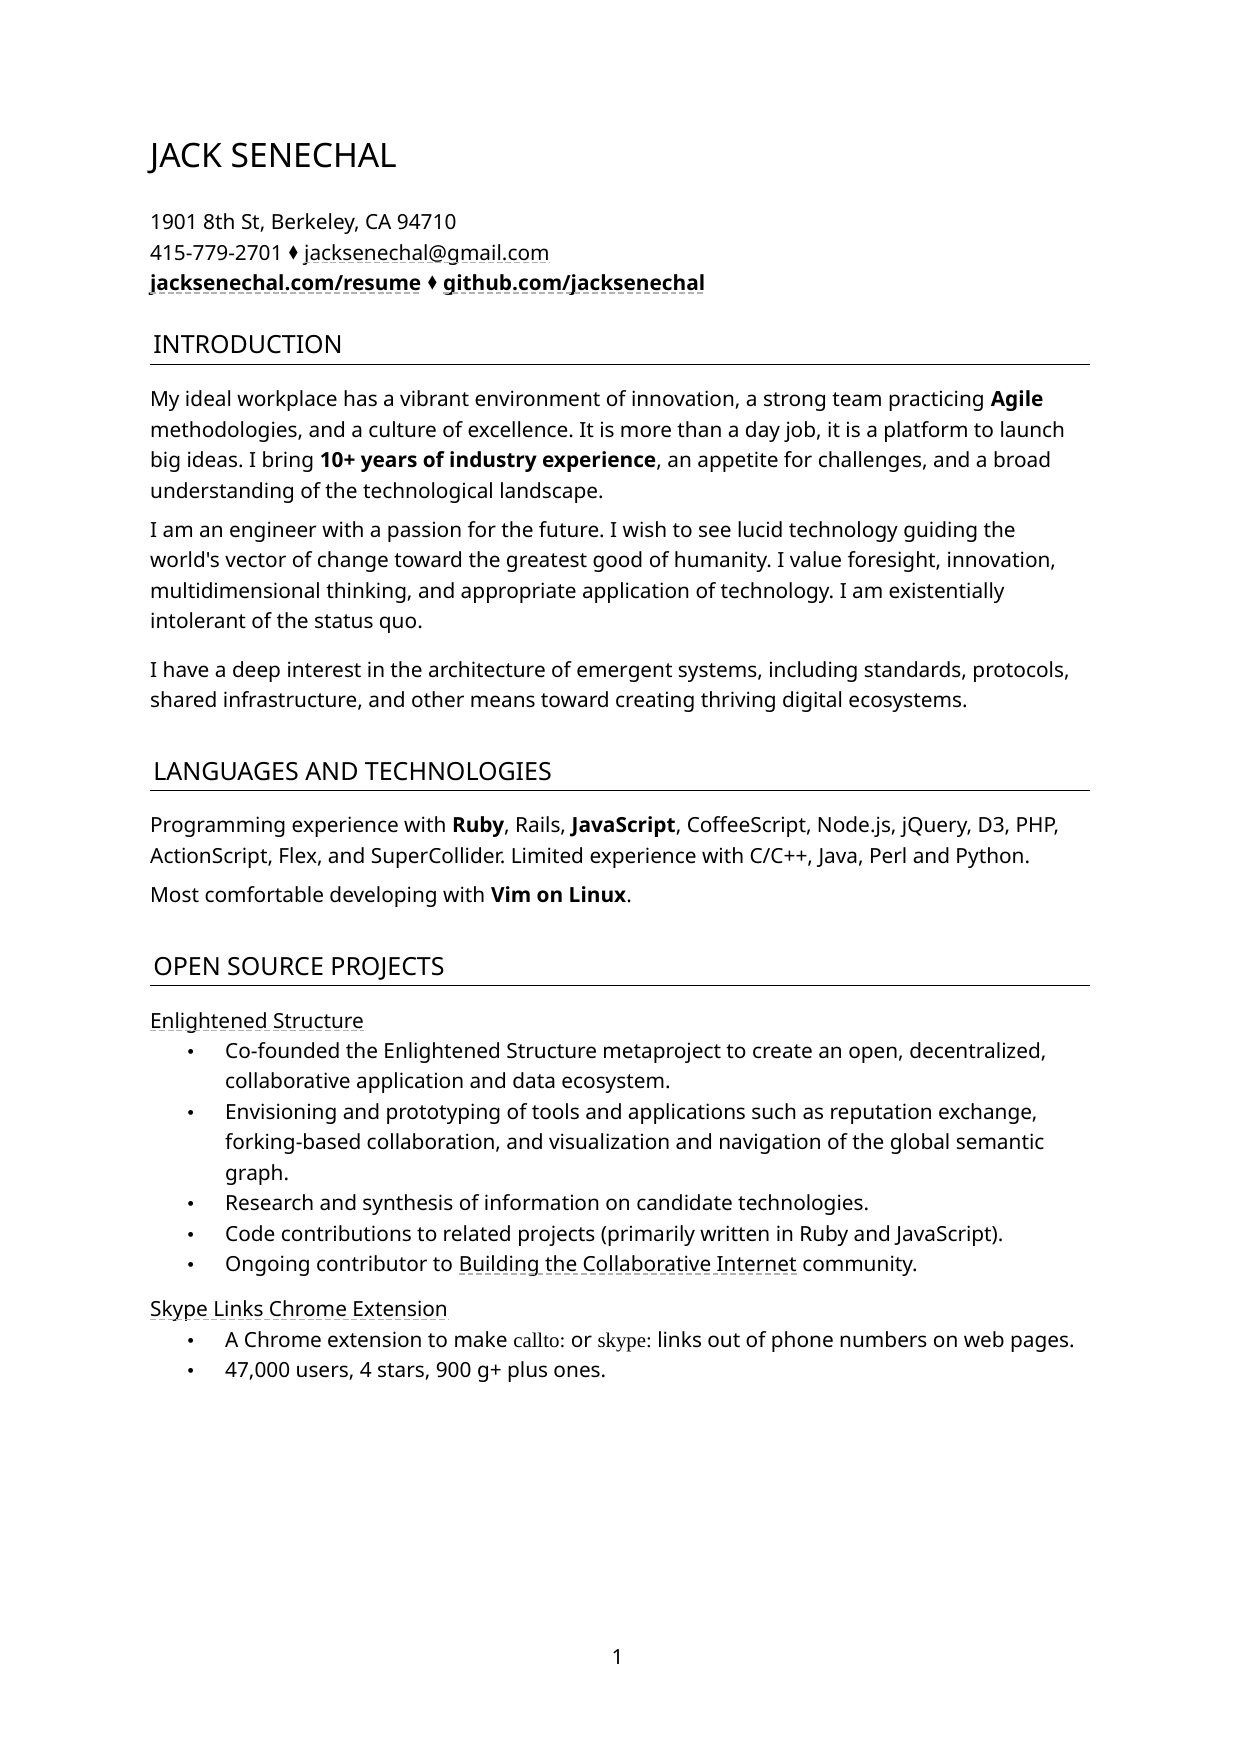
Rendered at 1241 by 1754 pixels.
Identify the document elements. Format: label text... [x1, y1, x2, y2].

list 47,000 users, 4 stars, 900 g+ plus ones. [187, 1355, 1090, 1384]
text I am an engineer with a passion for the future. I wish to see lucid technology guiding the world's vector of change toward the greatest good of humanity. I value foresight, innovation, multidimensional thinking, and appropriate application of technology. I am existentially intolerant of the status quo. [150, 515, 1090, 635]
list A Chrome extension to make callto: or skype: links out of phone numbers on web pages. [187, 1325, 1090, 1353]
list Code contributions to related projects (primarily written in Ruby and JavaScript). [187, 1219, 1090, 1247]
text I have a deep interest in the architecture of emergent systems, including standards, protocols, shared infrastructure, and other means toward creating thriving digital ecosystems. [150, 655, 1090, 714]
subtitle Languages and Technologies [150, 750, 1090, 790]
list Ongoing contributor to Building the Collaborative Internet community. [187, 1249, 1090, 1278]
text Skype Links Chrome Extension [150, 1294, 1090, 1323]
text Enlightened Structure [150, 1006, 1090, 1034]
text My ideal workplace has a vibrant environment of innovation, a strong team practicing Agile methodologies, and a culture of excellence. It is more than a day job, it is a platform to launch big ideas. I bring 10+ years of industry experience, an appetite for challenges, and a broad understanding of the technological landscape. [150, 384, 1090, 504]
list Co-founded the Enlightened Structure metaproject to create an open, decentralized, collaborative application and data ecosystem. [187, 1036, 1090, 1095]
text Most comfortable developing with Vim on Linux. [150, 880, 1090, 909]
subtitle Open Source Projects [150, 945, 1090, 985]
subtitle Jack Senechal [150, 131, 1090, 177]
list Research and synthesis of information on candidate technologies. [187, 1188, 1090, 1217]
list Envisioning and prototyping of tools and applications such as reputation exchange, forking-based collaboration, and visualization and navigation of the global semantic graph. [187, 1097, 1090, 1186]
text 1901 8th St, Berkeley, CA 94710 415-779-2701 ⬧ jacksenechal@gmail.com jacksenechal.com/resume ⬧ github.com/jacksenechal [150, 207, 1090, 297]
subtitle Introduction [150, 324, 1090, 364]
text Programming experience with Ruby, Rails, JavaScript, CoffeeScript, Node.js, jQuery, D3, PHP, ActionScript, Flex, and SuperCollider. Limited experience with C/C++, Java, Perl and Python. [150, 811, 1090, 869]
